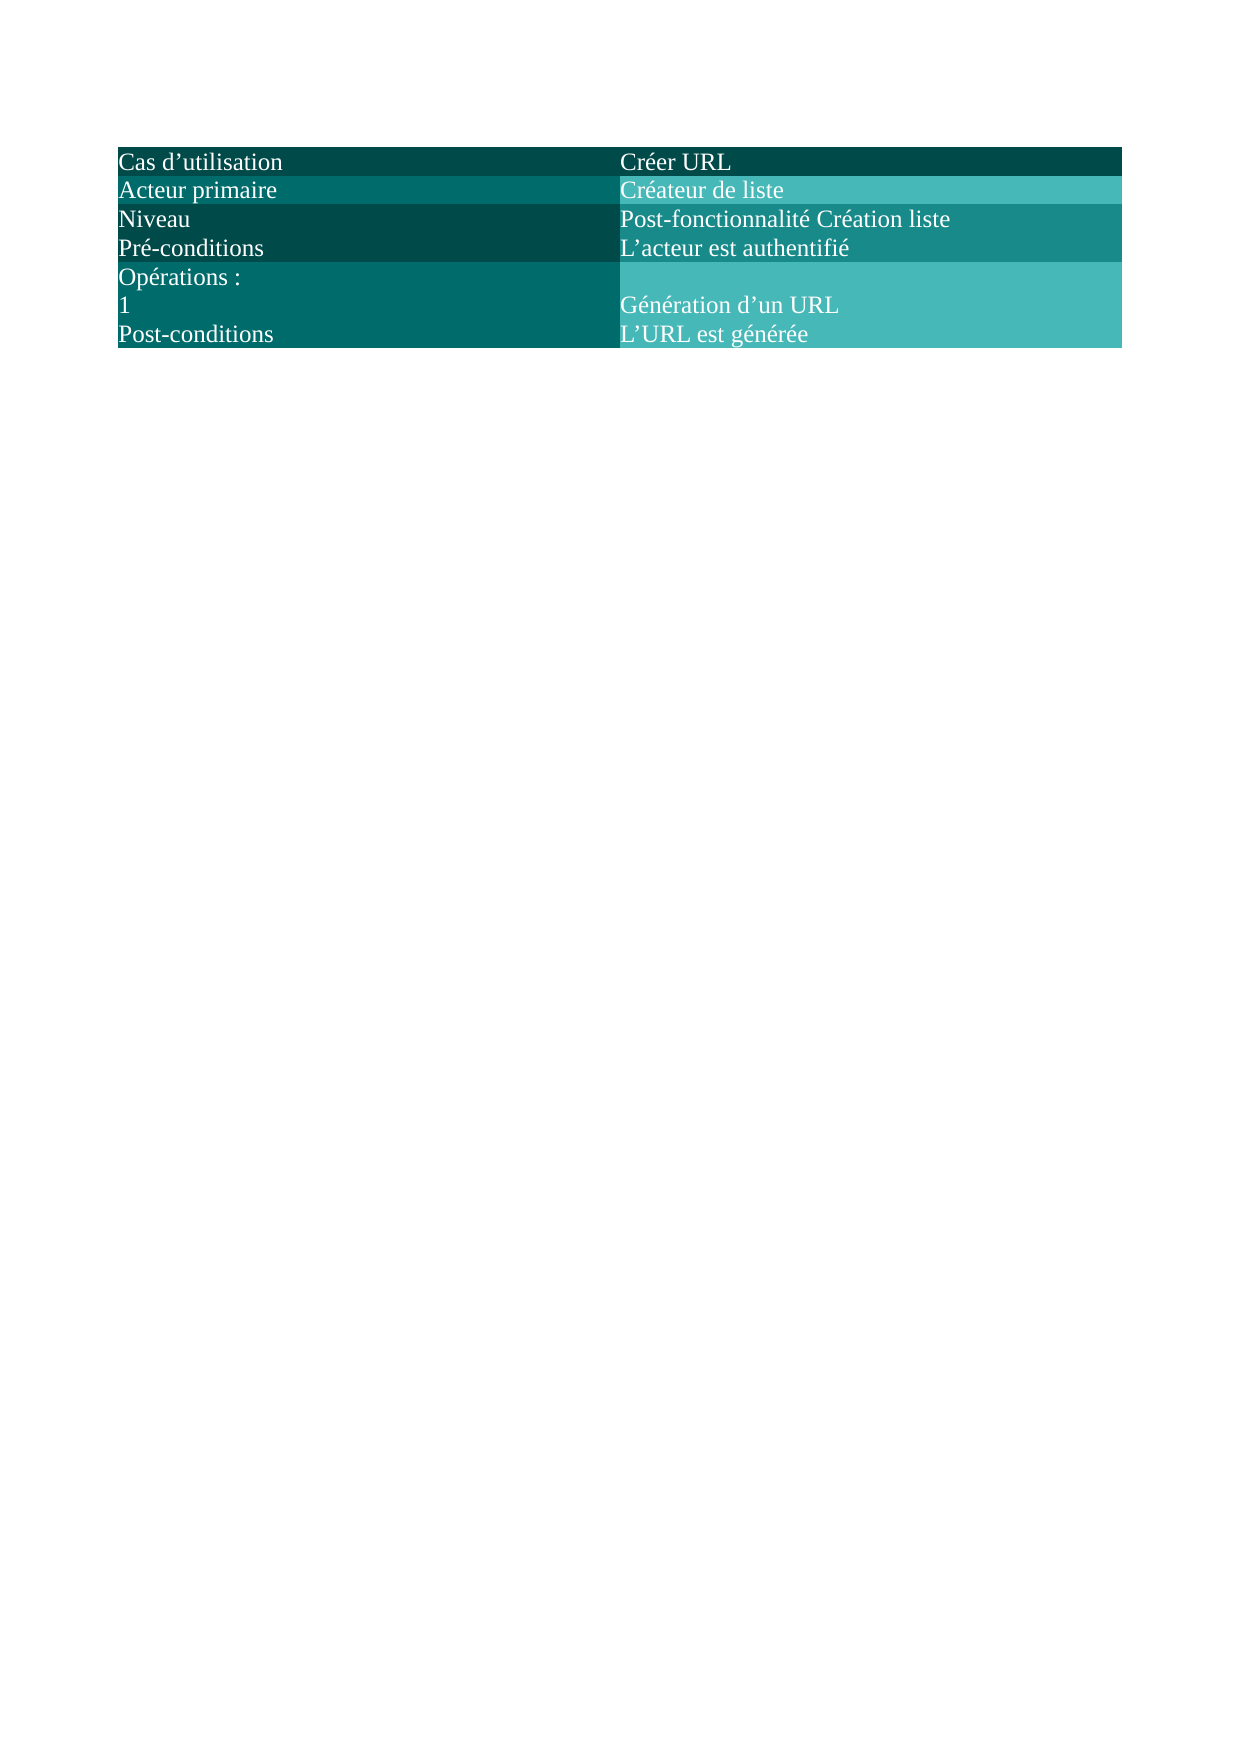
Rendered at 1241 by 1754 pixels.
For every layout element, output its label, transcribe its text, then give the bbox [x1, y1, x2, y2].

table_cell [620, 262, 1122, 291]
table_cell Créateur de liste [620, 176, 1122, 204]
table_cell L’acteur est authentifié [620, 233, 1122, 262]
table_cell Niveau [118, 204, 620, 233]
table_cell Post-fonctionnalité Création liste [620, 204, 1122, 233]
table_cell 1 [118, 291, 620, 319]
table_cell Opérations : [118, 262, 620, 291]
table_header Créer URL [620, 147, 1122, 176]
table_cell Génération d’un URL [620, 291, 1122, 319]
table_header Cas d’utilisation [118, 147, 620, 176]
table_cell Pré-conditions [118, 233, 620, 262]
table_cell Post-conditions [118, 319, 620, 348]
table_cell L’URL est générée [620, 319, 1122, 348]
table_cell Acteur primaire [118, 176, 620, 204]
